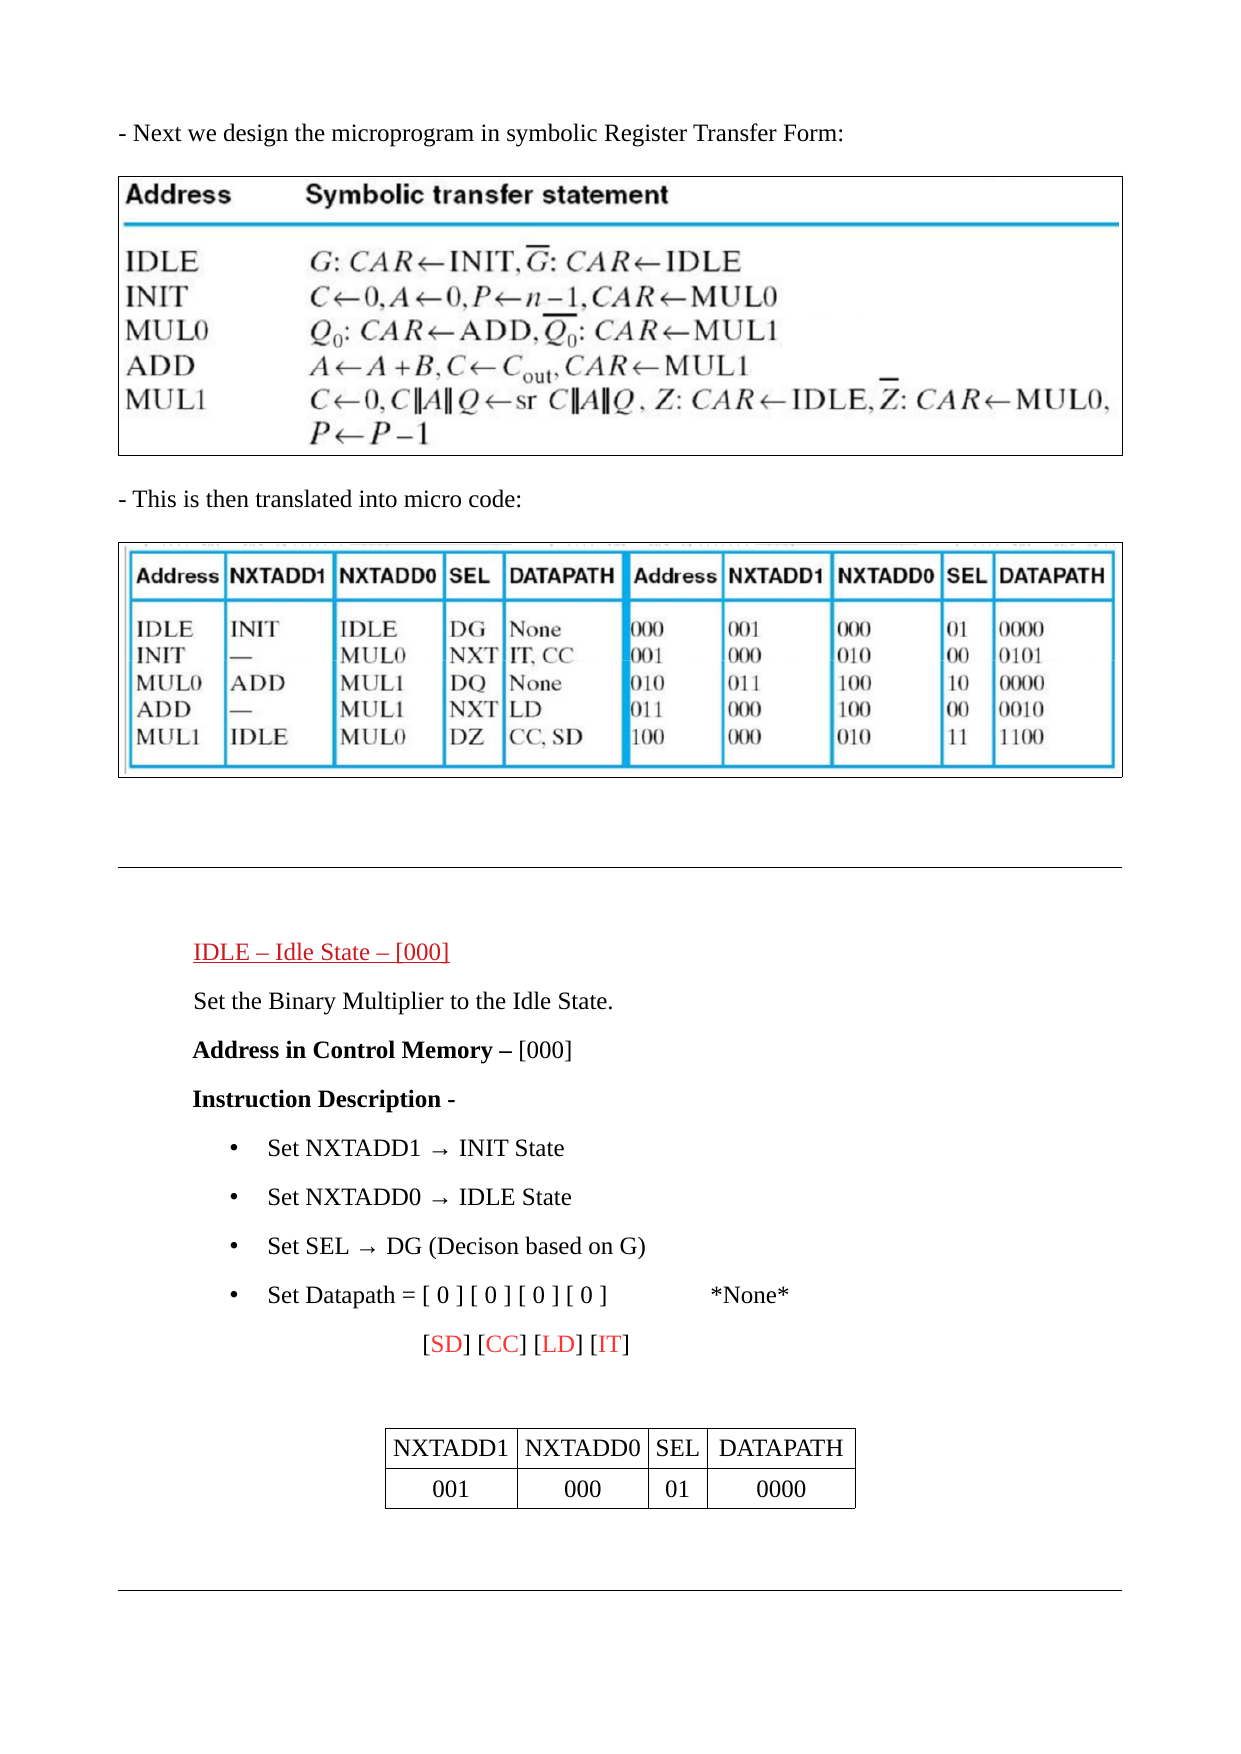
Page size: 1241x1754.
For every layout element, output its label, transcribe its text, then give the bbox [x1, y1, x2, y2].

text Address in Control Memory – [000] [118, 1035, 1122, 1064]
picture [121, 178, 1119, 453]
list Set the Binary Multiplier to the Idle State. [156, 986, 1122, 1015]
text - Next we design the microprogram in symbolic Register Transfer Form: [118, 118, 1122, 147]
list [SD] [CC] [LD] [IT] [229, 1329, 1122, 1358]
table_cell 000 [518, 1469, 648, 1508]
picture [121, 544, 1119, 774]
list IDLE – Idle State – [000] [156, 937, 1122, 966]
text Instruction Description - [118, 1084, 1122, 1113]
table_header DATAPATH [708, 1429, 855, 1468]
list Set NXTADD1 → INIT State [229, 1133, 1122, 1162]
table_header NXTADD0 [518, 1429, 648, 1468]
table_header SEL [649, 1429, 707, 1468]
text - This is then translated into micro code: [118, 484, 1122, 513]
table_header NXTADD1 [386, 1429, 517, 1468]
table_cell 0000 [708, 1469, 855, 1508]
table_cell 01 [649, 1469, 707, 1508]
list Set Datapath = [ 0 ] [ 0 ] [ 0 ] [ 0 ] *None* [229, 1280, 1122, 1309]
list Set NXTADD0 → IDLE State [229, 1182, 1122, 1211]
list Set SEL → DG (Decison based on G) [229, 1231, 1122, 1260]
table_cell 001 [386, 1469, 517, 1508]
